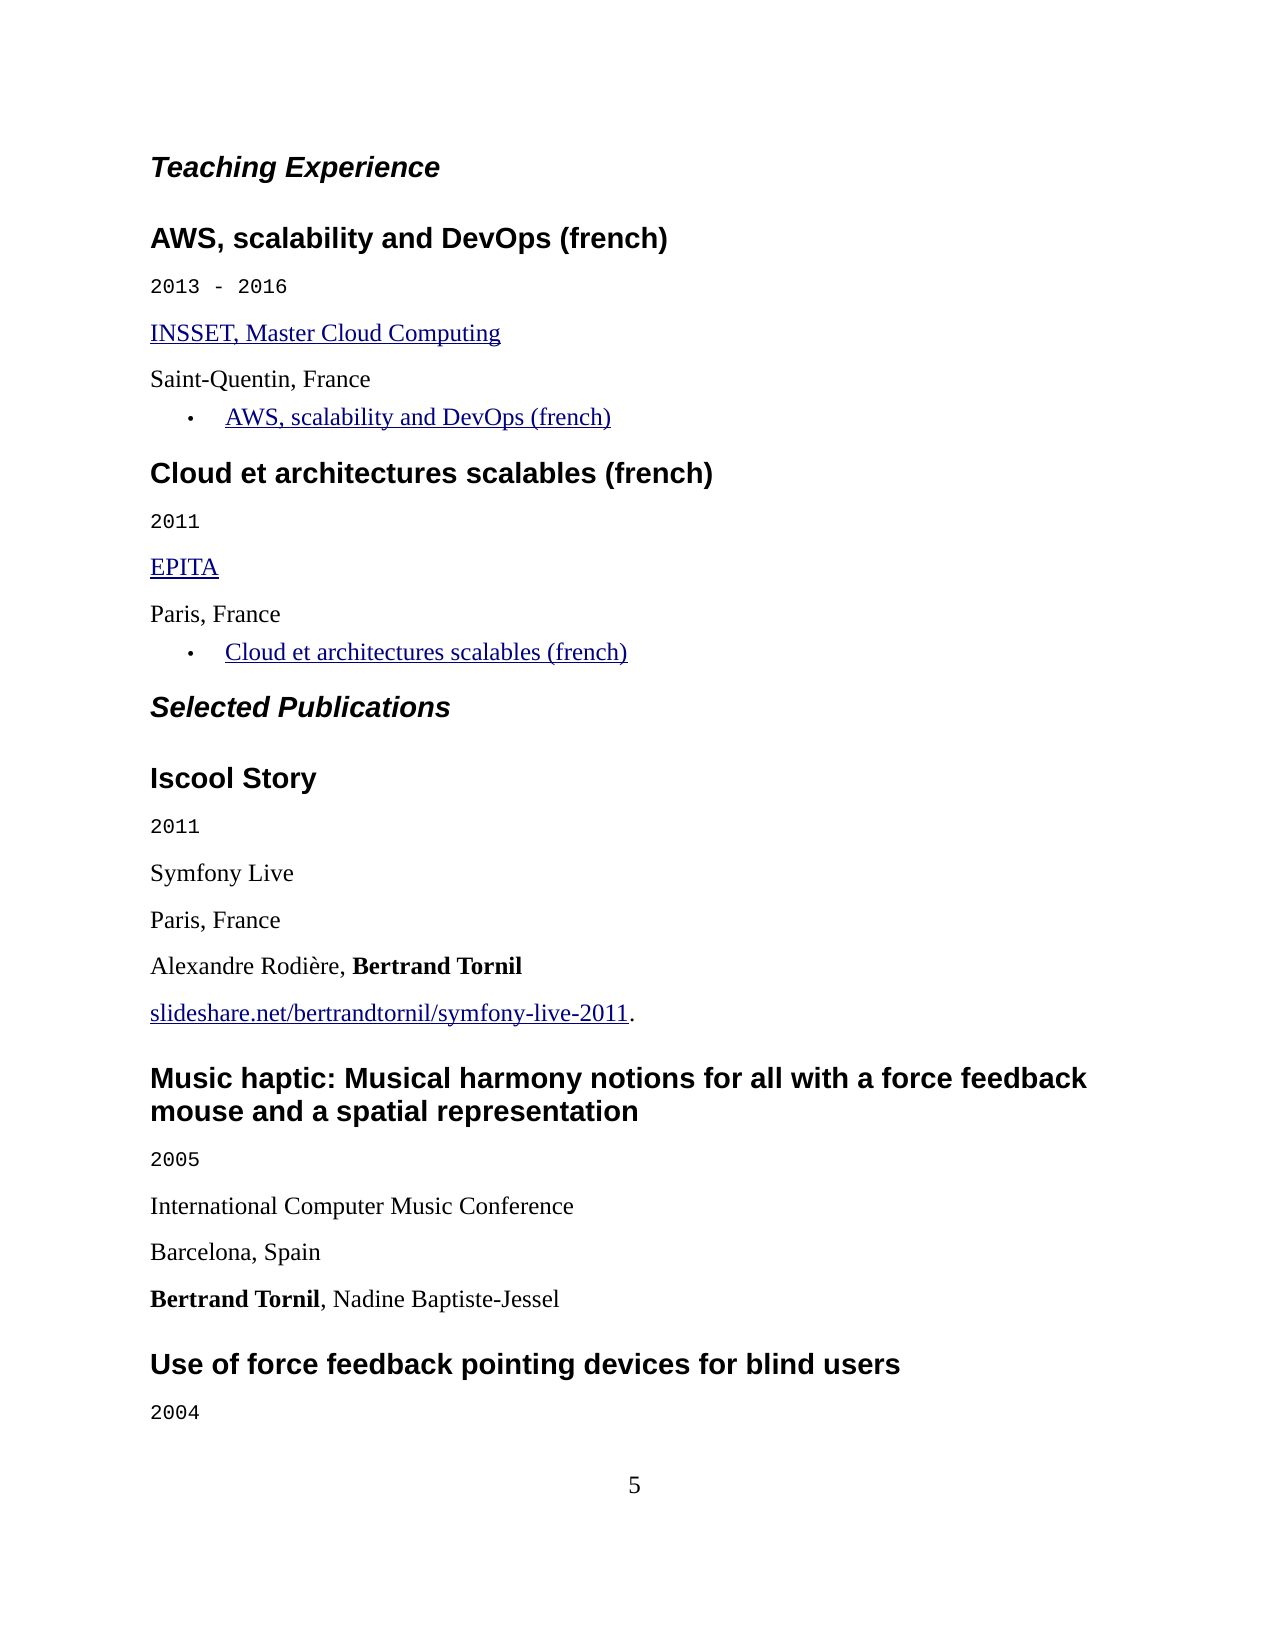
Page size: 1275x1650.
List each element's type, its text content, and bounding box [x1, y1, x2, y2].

subtitle Use of force feedback pointing devices for blind users [150, 1347, 1125, 1380]
text 2011 [150, 511, 1125, 534]
text Paris, France [150, 905, 1125, 933]
text Symfony Live [150, 858, 1125, 887]
subtitle Music haptic: Musical harmony notions for all with a force feedback mouse and a spatial representation [150, 1061, 1125, 1128]
text Alexandre Rodière, Bertrand Tornil [150, 951, 1125, 980]
subtitle Iscool Story [150, 761, 1125, 795]
text Paris, France [150, 599, 1125, 628]
text slideshare.net/bertrandtornil/symfony-live-2011. [150, 998, 1125, 1027]
text 2013 - 2016 [150, 276, 1125, 300]
subtitle Cloud et architectures scalables (french) [150, 456, 1125, 489]
subtitle Teaching Experience [150, 150, 1125, 183]
text Barcelona, Spain [150, 1237, 1125, 1266]
text 2004 [150, 1402, 1125, 1426]
text Bertrand Tornil, Nadine Baptiste-Jessel [150, 1284, 1125, 1313]
text International Computer Music Conference [150, 1191, 1125, 1219]
list Cloud et architectures scalables (french) [187, 637, 1125, 665]
text 2005 [150, 1149, 1125, 1173]
subtitle AWS, scalability and DevOps (french) [150, 221, 1125, 254]
text 2011 [150, 816, 1125, 840]
text Saint-Quentin, France [150, 364, 1125, 393]
text EPITA [150, 552, 1125, 581]
text INSSET, Master Cloud Computing [150, 318, 1125, 346]
list AWS, scalability and DevOps (french) [187, 402, 1125, 431]
subtitle Selected Publications [150, 690, 1125, 724]
